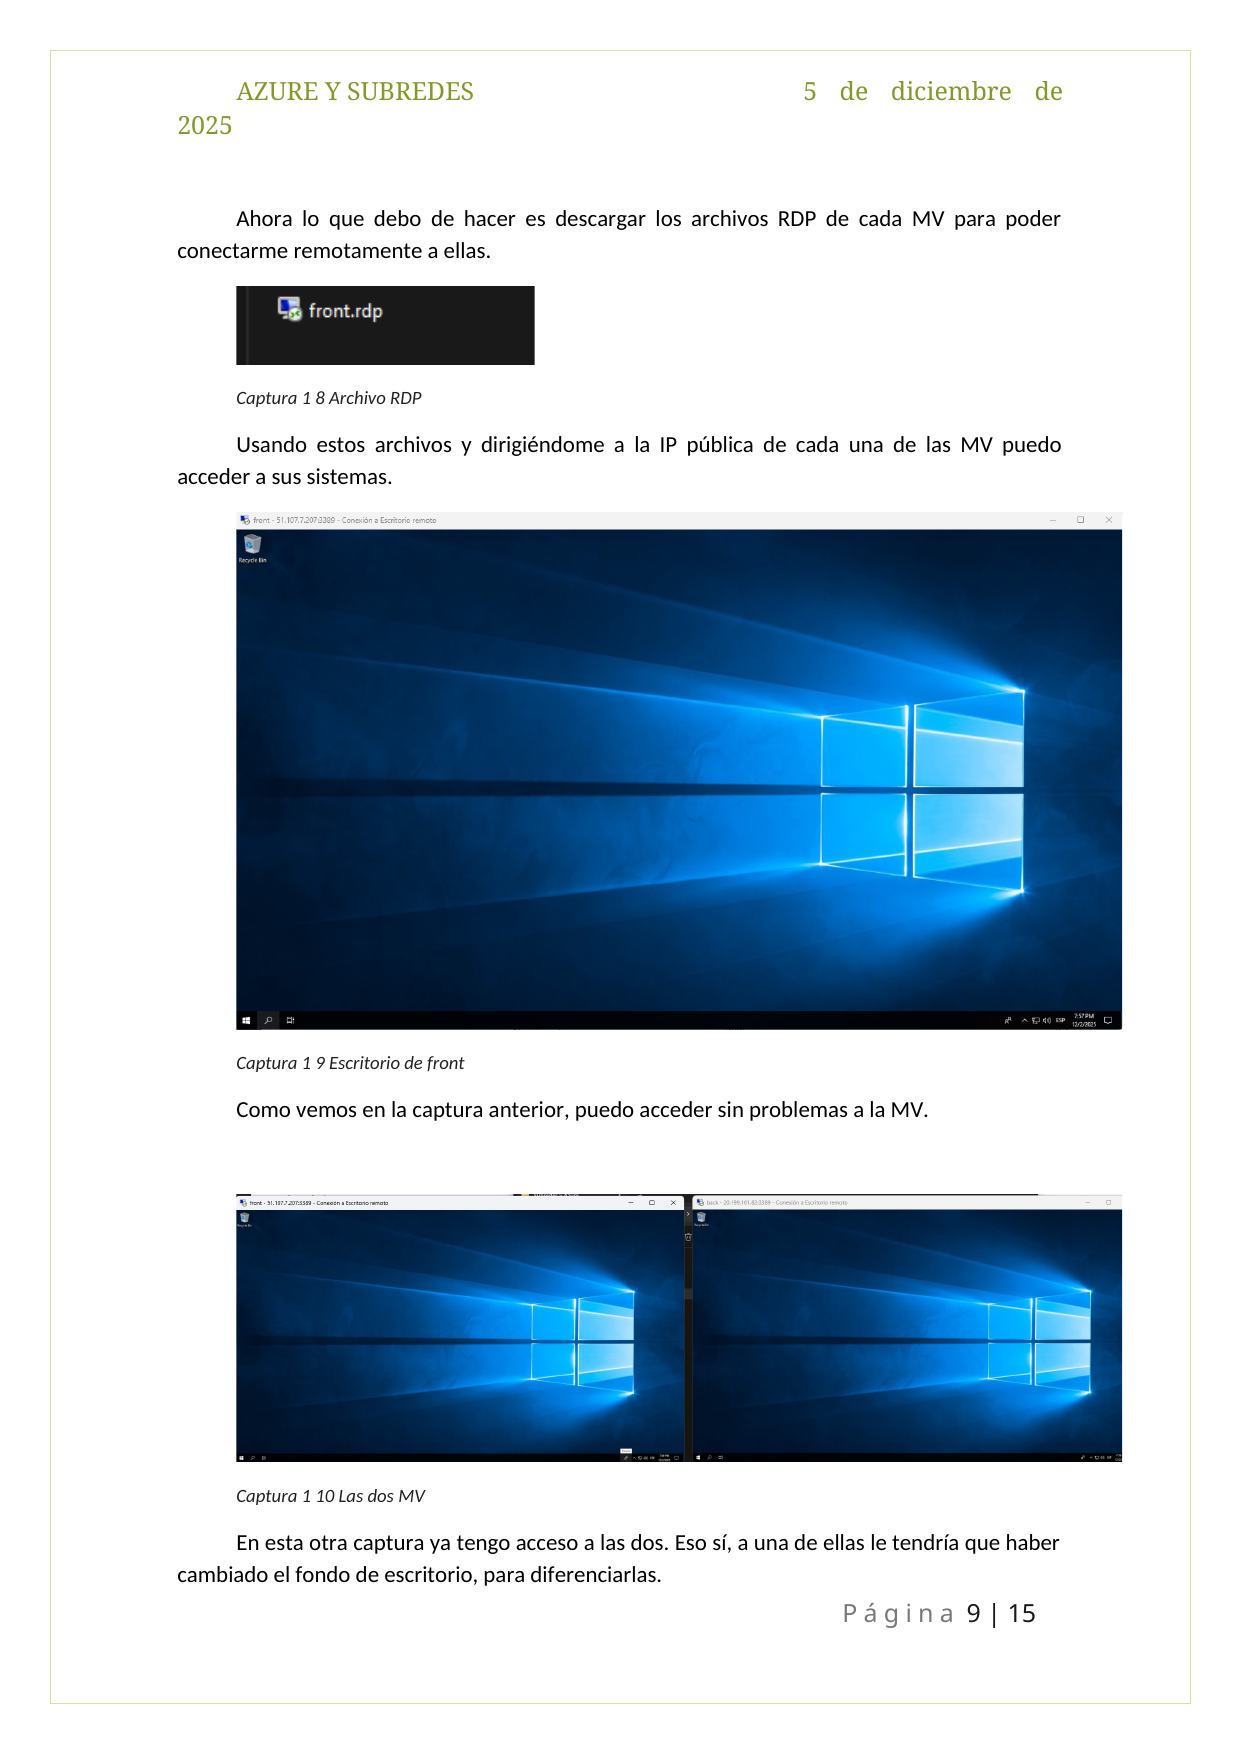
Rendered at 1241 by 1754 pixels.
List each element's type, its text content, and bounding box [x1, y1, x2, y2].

text Usando estos archivos y dirigiéndome a la IP pública de cada una de las MV puedo acceder a sus sistemas. [177, 430, 1063, 490]
text En esta otra captura ya tengo acceso a las dos. Eso sí, a una de ellas le tendría que haber cambiado el fondo de escritorio, para diferenciarlas. [177, 1528, 1063, 1588]
text Captura 1 9 Escritorio de front [177, 1051, 1063, 1074]
text Captura 1 10 Las dos MV [177, 1484, 1063, 1507]
text Como vemos en la captura anterior, puedo acceder sin problemas a la MV. [177, 1095, 1063, 1123]
text Ahora lo que debo de hacer es descargar los archivos RDP de cada MV para poder conectarme remotamente a ellas. [177, 204, 1063, 264]
text Captura 1 8 Archivo RDP [177, 386, 1063, 409]
